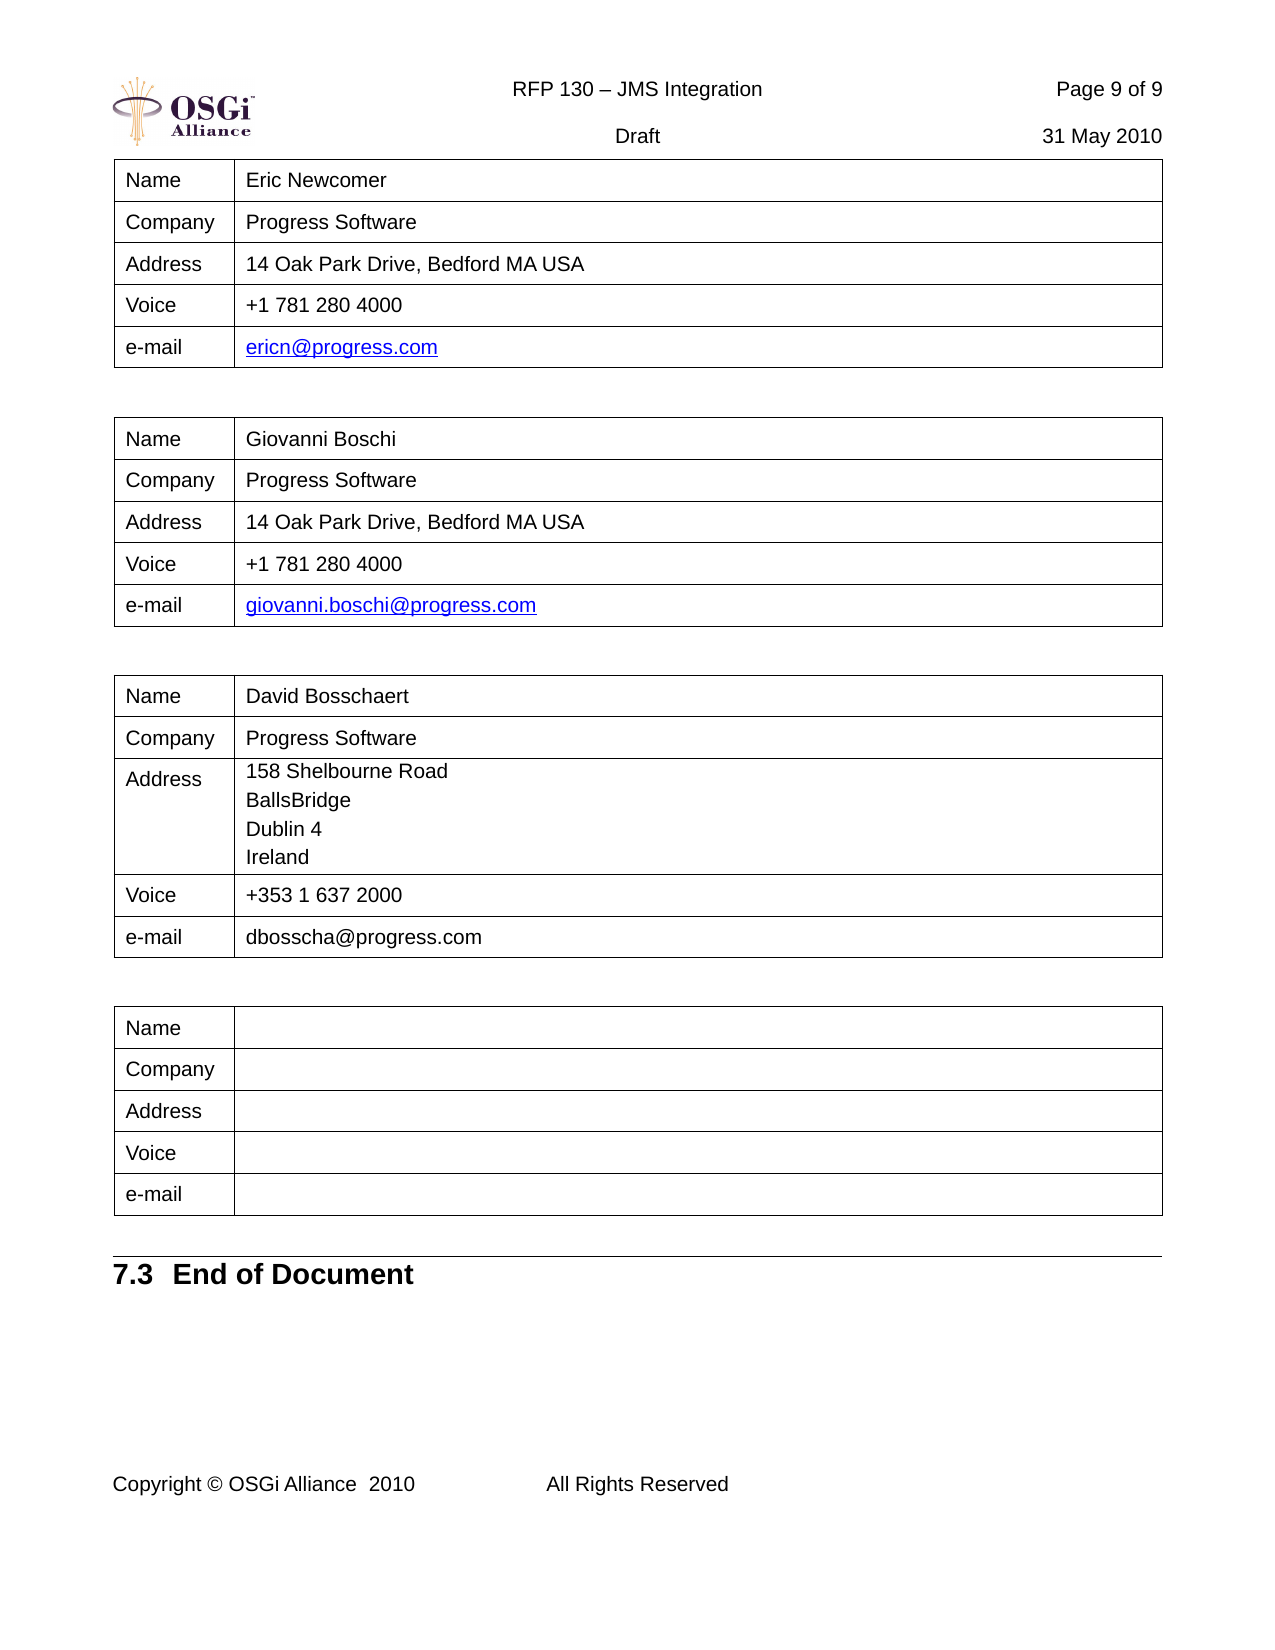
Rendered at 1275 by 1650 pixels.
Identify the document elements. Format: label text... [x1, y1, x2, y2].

table_cell Voice [115, 285, 234, 326]
table_cell Progress Software [235, 717, 1162, 758]
table_cell Voice [115, 1132, 234, 1173]
table_cell Voice [115, 543, 234, 584]
table_cell [235, 1049, 1162, 1089]
table_cell Company [115, 202, 234, 242]
table_cell +1 781 280 4000 [235, 543, 1162, 584]
table_header Name [115, 160, 234, 201]
table_header Name [115, 1007, 234, 1048]
table_cell Address [115, 243, 234, 284]
table_cell Company [115, 460, 234, 501]
table_cell 14 Oak Park Drive, Bedford MA USA [235, 243, 1162, 284]
table_header Eric Newcomer [235, 160, 1162, 201]
table_cell Address [115, 502, 234, 542]
table_header David Bosschaert [235, 676, 1162, 716]
subtitle End of Document [112, 1257, 1162, 1291]
table_cell Address [115, 759, 234, 874]
table_cell +1 781 280 4000 [235, 285, 1162, 326]
table_header Name [115, 418, 234, 459]
table_cell 14 Oak Park Drive, Bedford MA USA [235, 502, 1162, 542]
table_cell [235, 1132, 1162, 1173]
table_cell Address [115, 1091, 234, 1131]
table_cell Company [115, 1049, 234, 1089]
table_header [235, 1007, 1162, 1048]
table_cell e-mail [115, 917, 234, 957]
table_cell e-mail [115, 327, 234, 367]
table_cell ericn@progress.com [235, 327, 1162, 367]
table_cell Company [115, 717, 234, 758]
table_cell dbosscha@progress.com [235, 917, 1162, 957]
table_cell giovanni.boschi@progress.com [235, 585, 1162, 626]
table_cell Progress Software [235, 460, 1162, 501]
table_cell Progress Software [235, 202, 1162, 242]
table_cell e-mail [115, 585, 234, 626]
table_cell [235, 1091, 1162, 1131]
table_cell 158 Shelbourne Road BallsBridge Dublin 4 Ireland [235, 759, 1162, 874]
table_cell +353 1 637 2000 [235, 875, 1162, 916]
table_cell [235, 1174, 1162, 1214]
table_cell e-mail [115, 1174, 234, 1214]
table_cell Voice [115, 875, 234, 916]
table_header Giovanni Boschi [235, 418, 1162, 459]
table_header Name [115, 676, 234, 716]
